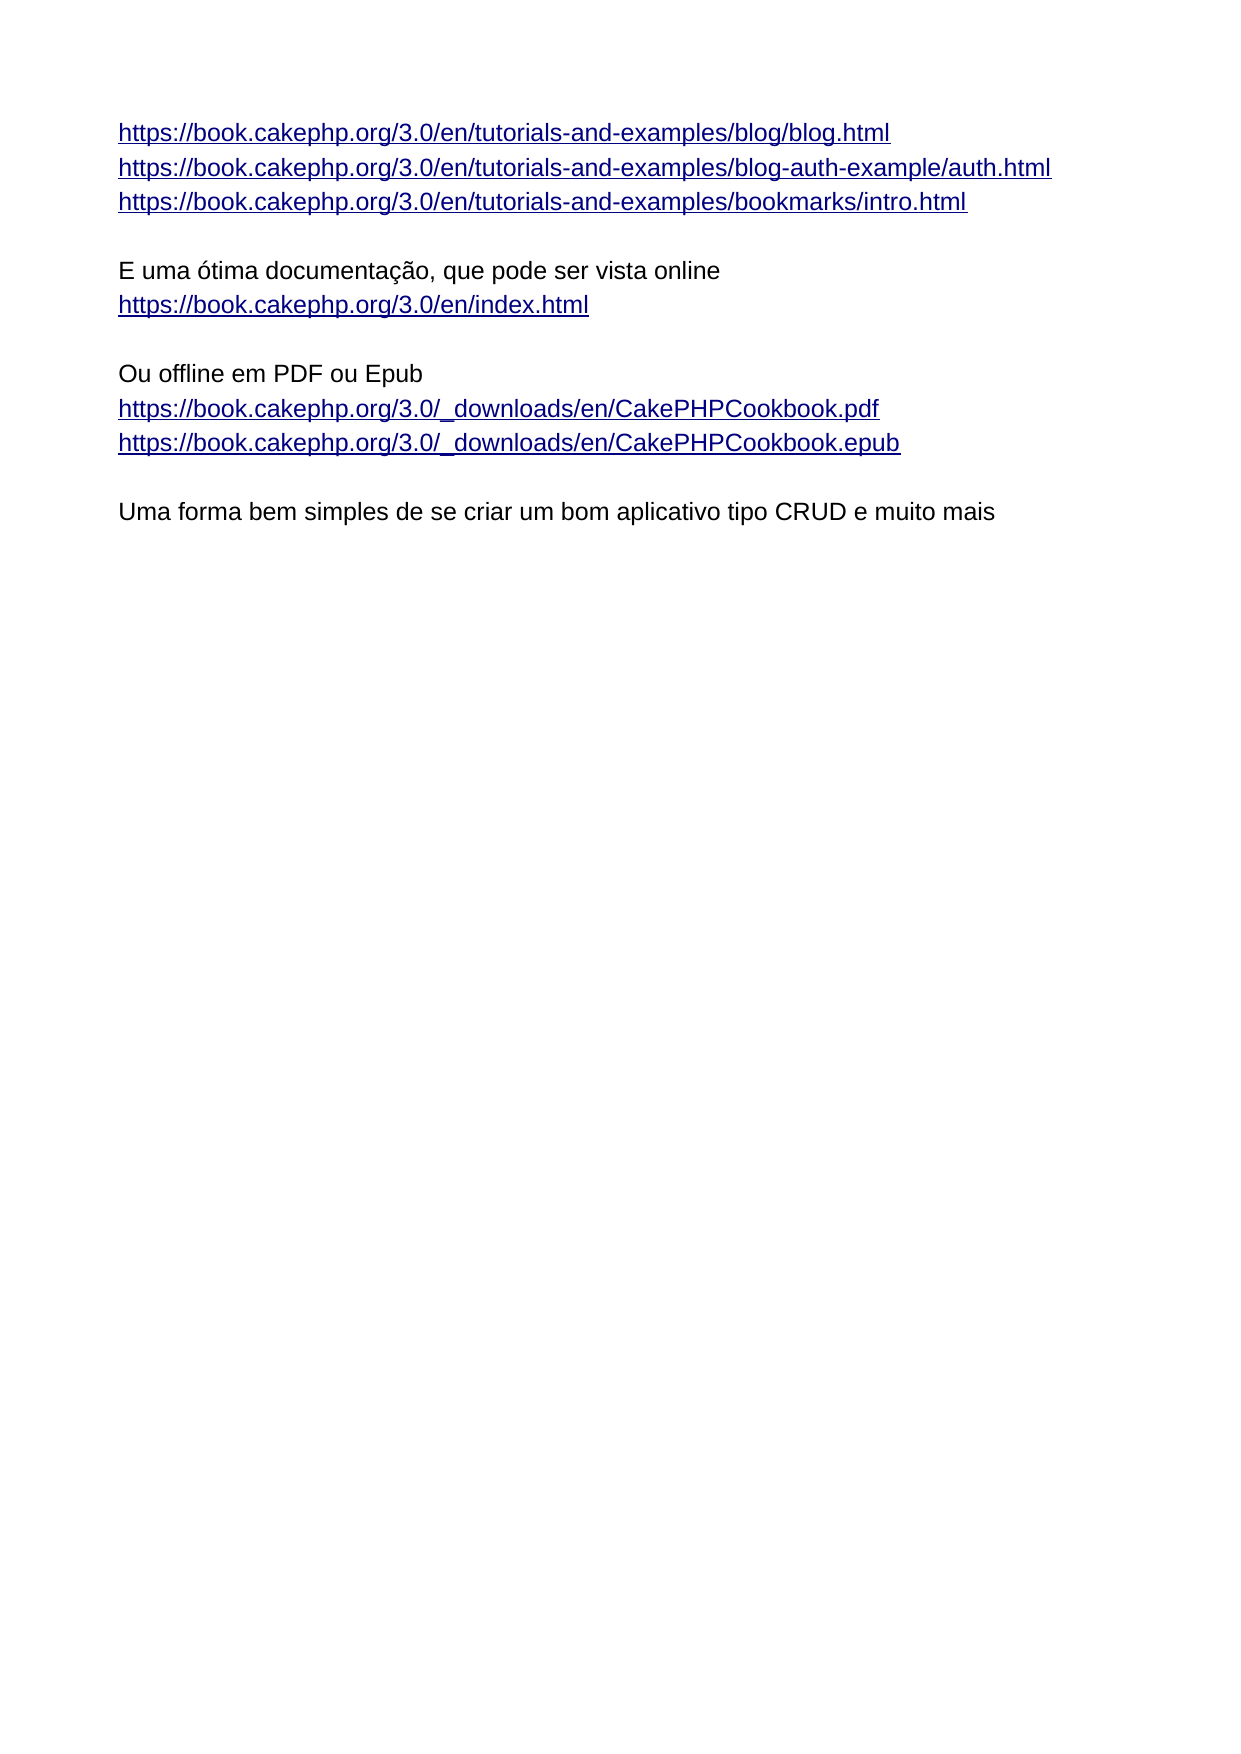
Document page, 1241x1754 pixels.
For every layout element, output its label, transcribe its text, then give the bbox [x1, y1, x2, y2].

text https://book.cakephp.org/3.0/en/tutorials-and-examples/blog/blog.html https://book.cakephp.org/3.0/en/tutorials-and-examples/blog-auth-example/auth.html https://book.cakephp.org/3.0/en/tutorials-and-examples/bookmarks/intro.html E uma ótima documentação, que pode ser vista online https://book.cakephp.org/3.0/en/index.html Ou offline em PDF ou Epub https://book.cakephp.org/3.0/_downloads/en/CakePHPCookbook.pdf https://book.cakephp.org/3.0/_downloads/en/CakePHPCookbook.epub Uma forma bem simples de se criar um bom aplicativo tipo CRUD e muito mais [118, 118, 1122, 526]
